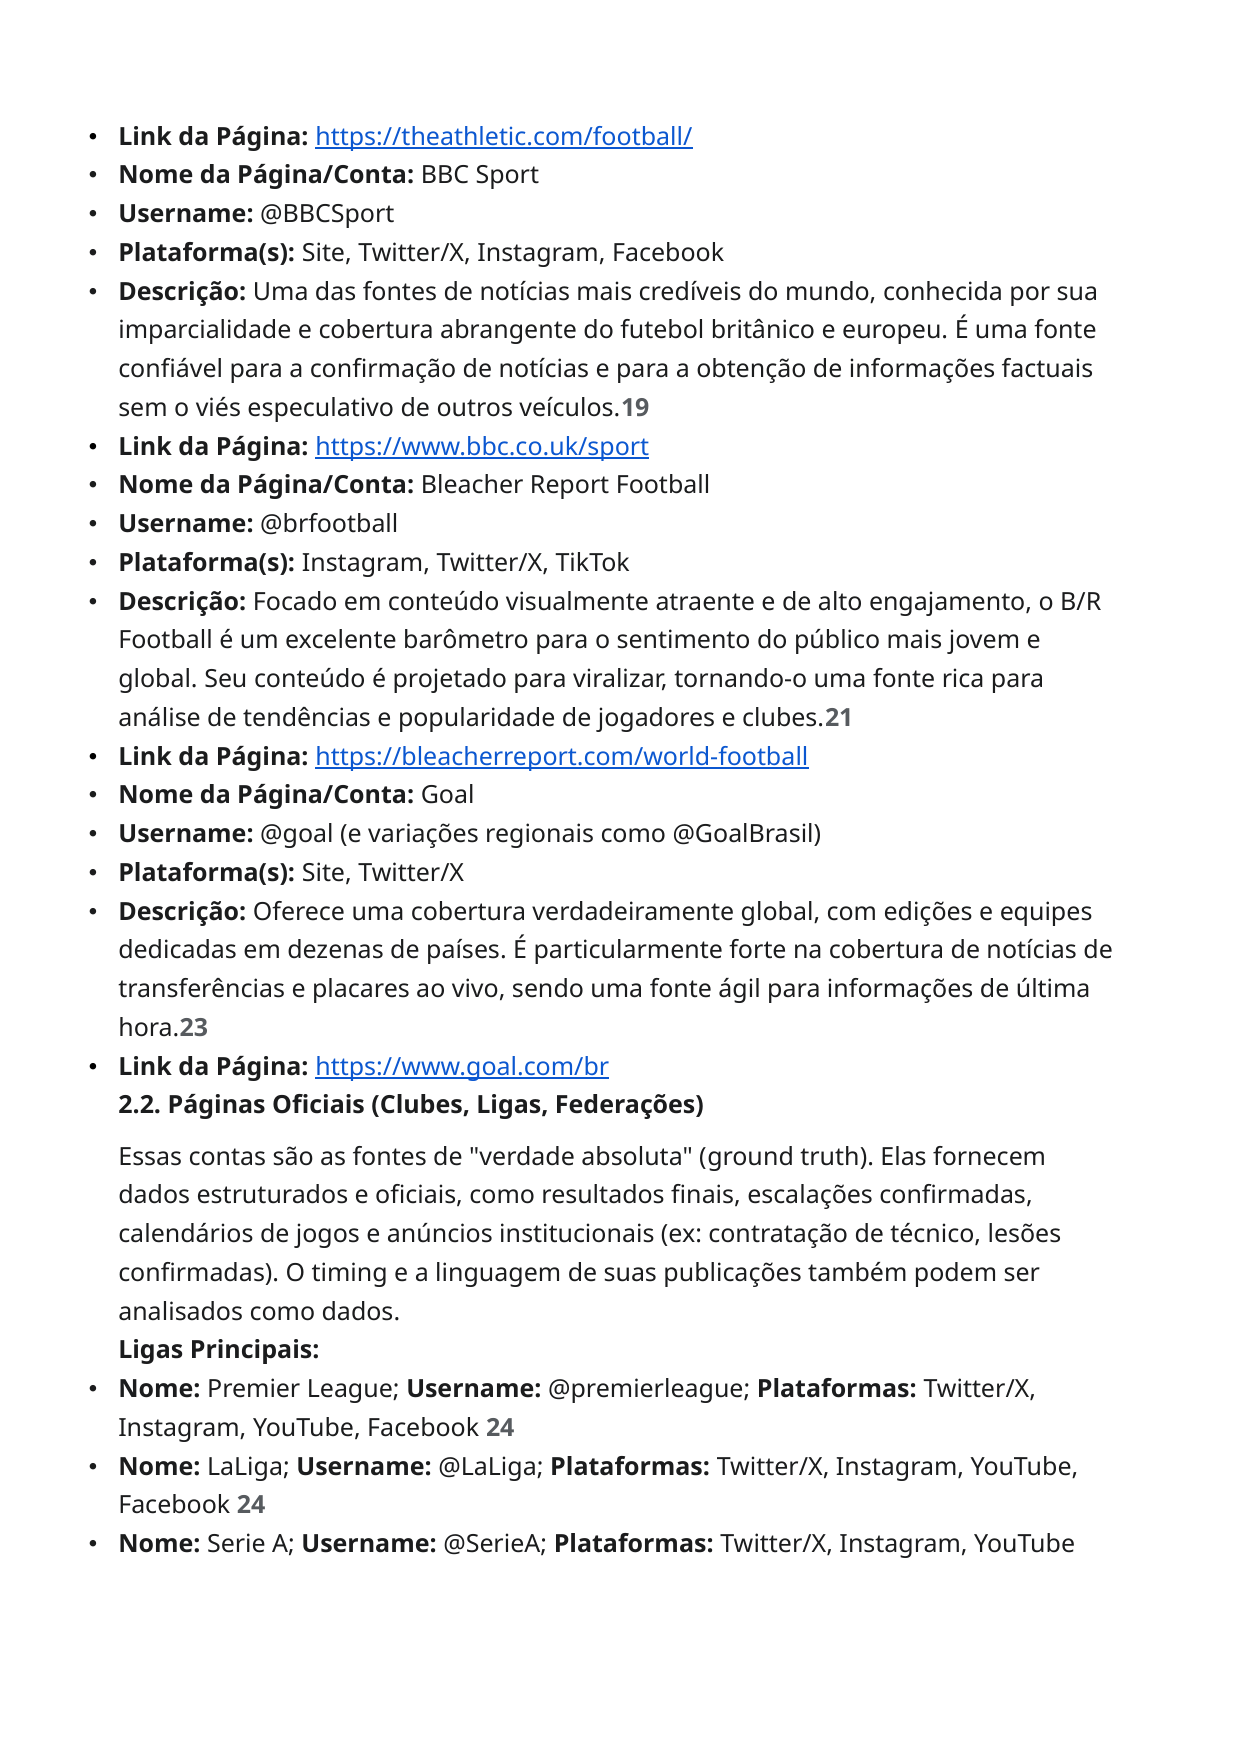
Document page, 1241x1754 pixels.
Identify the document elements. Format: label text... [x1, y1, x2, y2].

text Ligas Principais: [118, 1332, 1122, 1366]
text Essas contas são as fontes de "verdade absoluta" (ground truth). Elas fornecem dados estruturados e oficiais, como resultados finais, escalações confirmadas, calendários de jogos e anúncios institucionais (ex: contratação de técnico, lesões confirmadas). O timing e a linguagem de suas publicações também podem ser analisados como dados. [118, 1138, 1122, 1327]
list Username: @brfootball [118, 506, 1122, 540]
list Plataforma(s): Site, Twitter/X, Instagram, Facebook [118, 234, 1122, 268]
list Nome da Página/Conta: Bleacher Report Football [118, 467, 1122, 501]
list Plataforma(s): Instagram, Twitter/X, TikTok [118, 544, 1122, 578]
list Link da Página: https://theathletic.com/football/ [118, 118, 1122, 152]
list Link da Página: https://www.goal.com/br [118, 1048, 1122, 1082]
list Link da Página: https://bleacherreport.com/world-football [118, 738, 1122, 772]
list Descrição: Focado em conteúdo visualmente atraente e de alto engajamento, o B/R Football é um excelente barômetro para o sentimento do público mais jovem e global. Seu conteúdo é projetado para viralizar, tornando-o uma fonte rica para análise de tendências e popularidade de jogadores e clubes.21 [118, 583, 1122, 733]
list Plataforma(s): Site, Twitter/X [118, 854, 1122, 888]
list Nome: Serie A; Username: @SerieA; Plataformas: Twitter/X, Instagram, YouTube [118, 1526, 1122, 1560]
list Nome da Página/Conta: BBC Sport [118, 157, 1122, 191]
list Descrição: Uma das fontes de notícias mais credíveis do mundo, conhecida por sua imparcialidade e cobertura abrangente do futebol britânico e europeu. É uma fonte confiável para a confirmação de notícias e para a obtenção de informações factuais sem o viés especulativo de outros veículos.19 [118, 273, 1122, 423]
list Username: @goal (e variações regionais como @GoalBrasil) [118, 816, 1122, 850]
list Link da Página: https://www.bbc.co.uk/sport [118, 428, 1122, 462]
list Nome: LaLiga; Username: @LaLiga; Plataformas: Twitter/X, Instagram, YouTube, Facebook 24 [118, 1448, 1122, 1521]
subtitle 2.2. Páginas Oficiais (Clubes, Ligas, Federações) [118, 1087, 1122, 1121]
list Nome: Premier League; Username: @premierleague; Plataformas: Twitter/X, Instagram, YouTube, Facebook 24 [118, 1371, 1122, 1443]
list Username: @BBCSport [118, 196, 1122, 230]
list Descrição: Oferece uma cobertura verdadeiramente global, com edições e equipes dedicadas em dezenas de países. É particularmente forte na cobertura de notícias de transferências e placares ao vivo, sendo uma fonte ágil para informações de última hora.23 [118, 893, 1122, 1043]
list Nome da Página/Conta: Goal [118, 777, 1122, 811]
